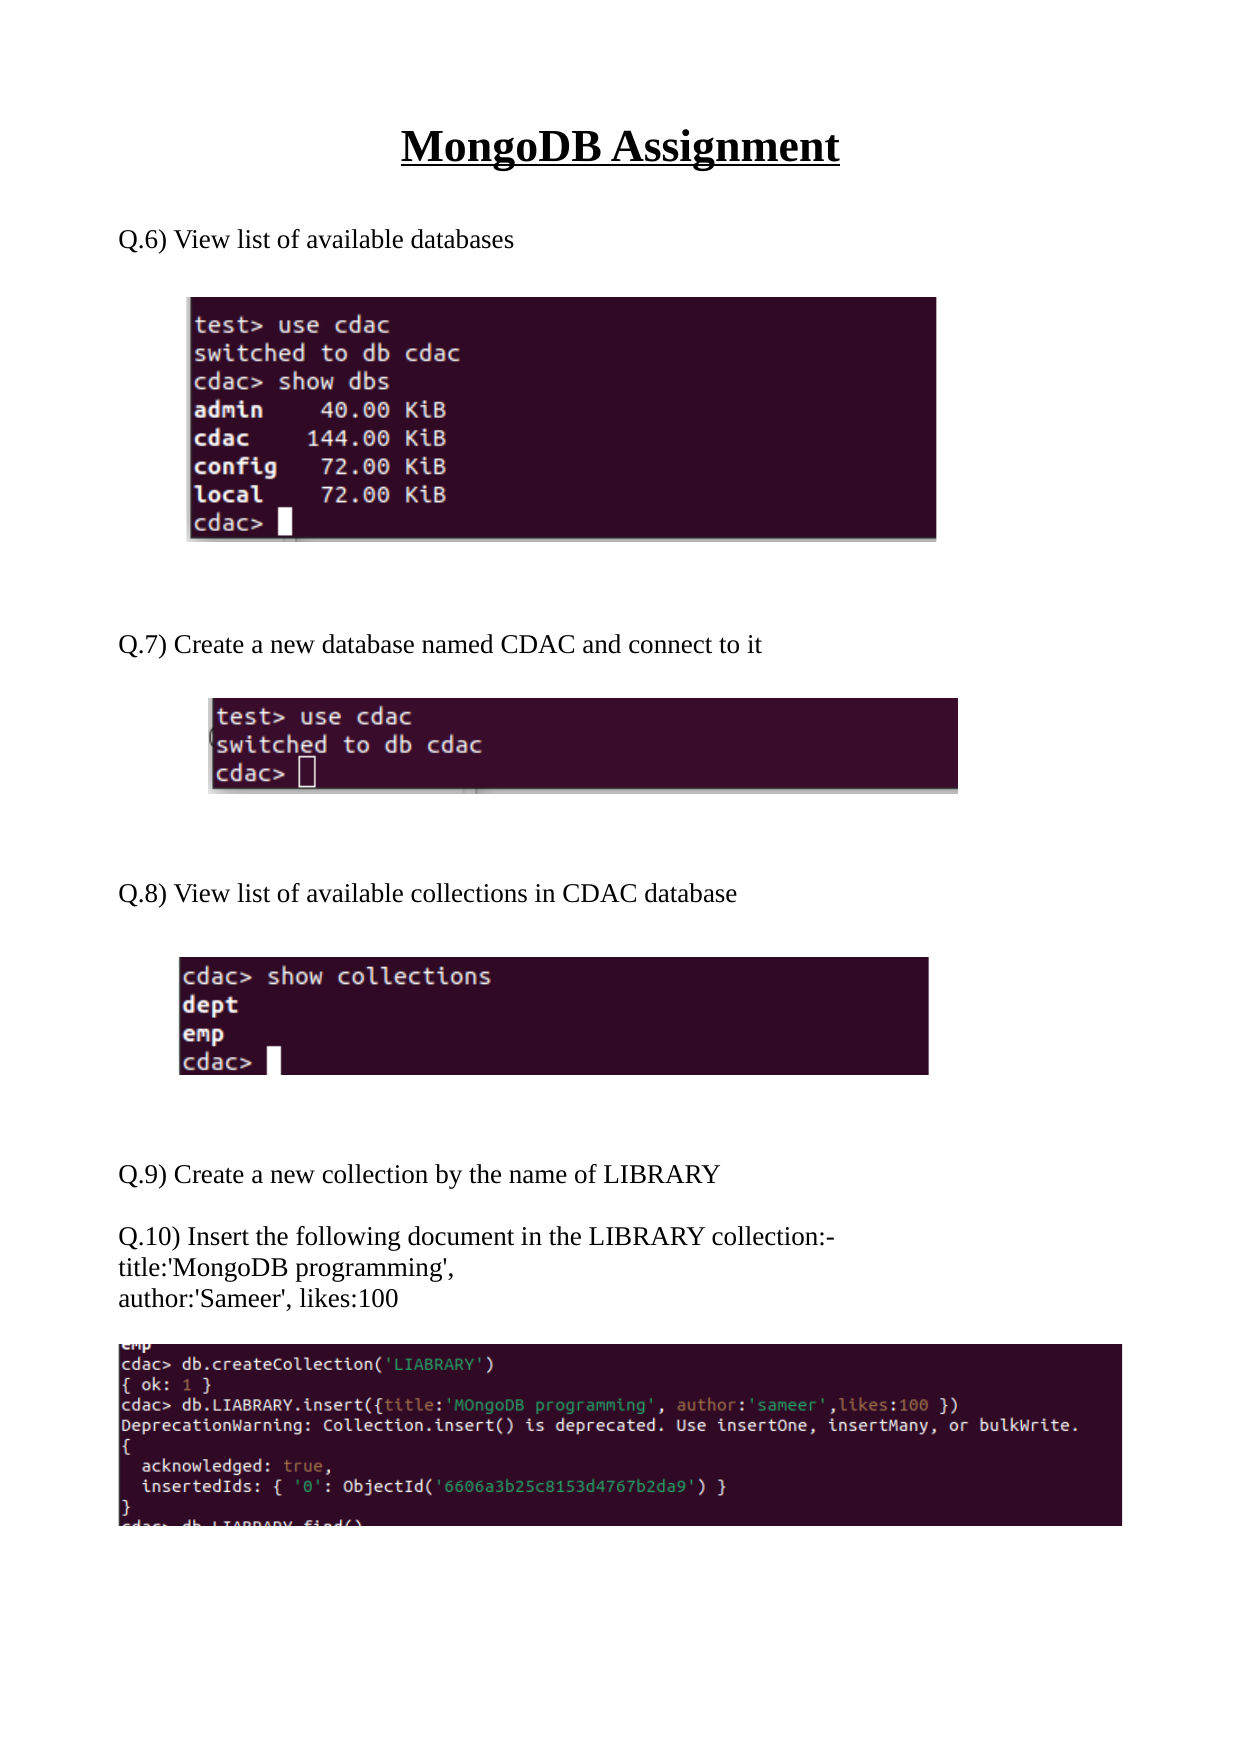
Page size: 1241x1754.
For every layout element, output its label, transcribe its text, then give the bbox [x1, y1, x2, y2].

text Q.7) Create a new database named CDAC and connect to it [118, 628, 1122, 659]
text author:'Sameer', likes:100 [118, 1282, 1122, 1314]
text Q.8) View list of available collections in CDAC database [118, 878, 1122, 909]
text Q.9) Create a new collection by the name of LIBRARY [118, 1158, 1122, 1189]
picture [208, 698, 958, 794]
text title:'MongoDB programming', [118, 1251, 1122, 1282]
text MongoDB Assignment [118, 118, 1122, 171]
text Q.6) View list of available databases [118, 223, 1122, 255]
picture [118, 1344, 1123, 1526]
text Q.10) Insert the following document in the LIBRARY collection:- [118, 1220, 1122, 1251]
picture [178, 957, 929, 1075]
picture [186, 297, 937, 542]
